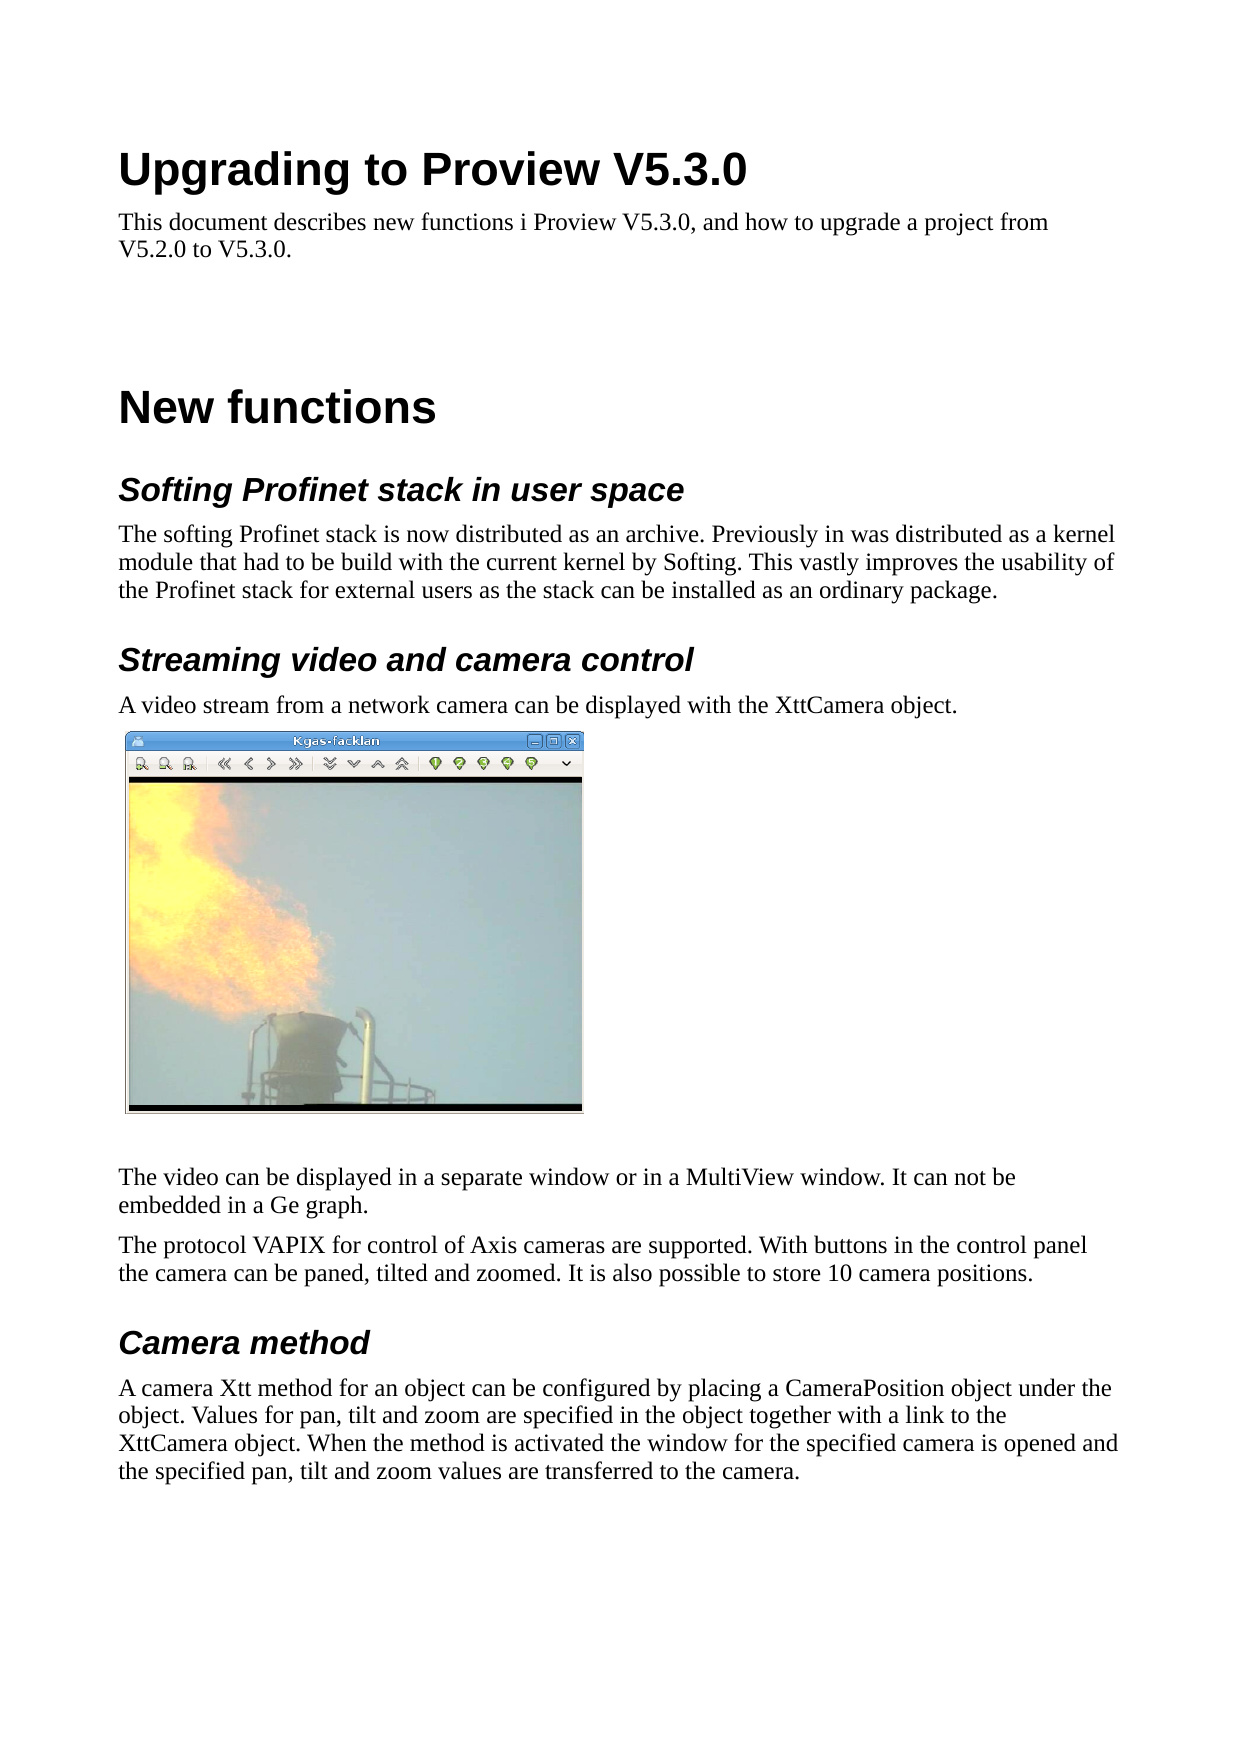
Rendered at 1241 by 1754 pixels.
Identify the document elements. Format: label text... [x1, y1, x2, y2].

subtitle Camera method [118, 1324, 1122, 1361]
text The protocol VAPIX for control of Axis cameras are supported. With buttons in the control panel the camera can be paned, tilted and zoomed. It is also possible to store 10 camera positions. [118, 1231, 1122, 1287]
text The video can be displayed in a separate window or in a MultiView window. It can not be embedded in a Ge graph. [118, 1163, 1122, 1219]
subtitle New functions [118, 381, 1122, 433]
subtitle Streaming video and camera control [118, 641, 1122, 678]
text The softing Profinet stack is now distributed as an archive. Previously in was distributed as a kernel module that had to be build with the current kernel by Softing. This vastly improves the usability of the Profinet stack for external users as the stack can be installed as an ordinary package. [118, 521, 1122, 604]
text A video stream from a network camera can be displayed with the XttCamera object. [118, 691, 1122, 719]
text This document describes new functions i Proview V5.3.0, and how to upgrade a project from V5.2.0 to V5.3.0. [118, 208, 1122, 263]
subtitle Softing Profinet stack in user space [118, 471, 1122, 508]
text A camera Xtt method for an object can be configured by placing a CameraPosition object under the object. Values for pan, tilt and zoom are specified in the object together with a link to the XttCamera object. When the method is activated the window for the specified camera is opened and the specified pan, tilt and zoom values are transferred to the camera. [118, 1374, 1122, 1485]
subtitle Upgrading to Proview V5.3.0 [118, 143, 1122, 195]
picture [125, 731, 584, 1114]
